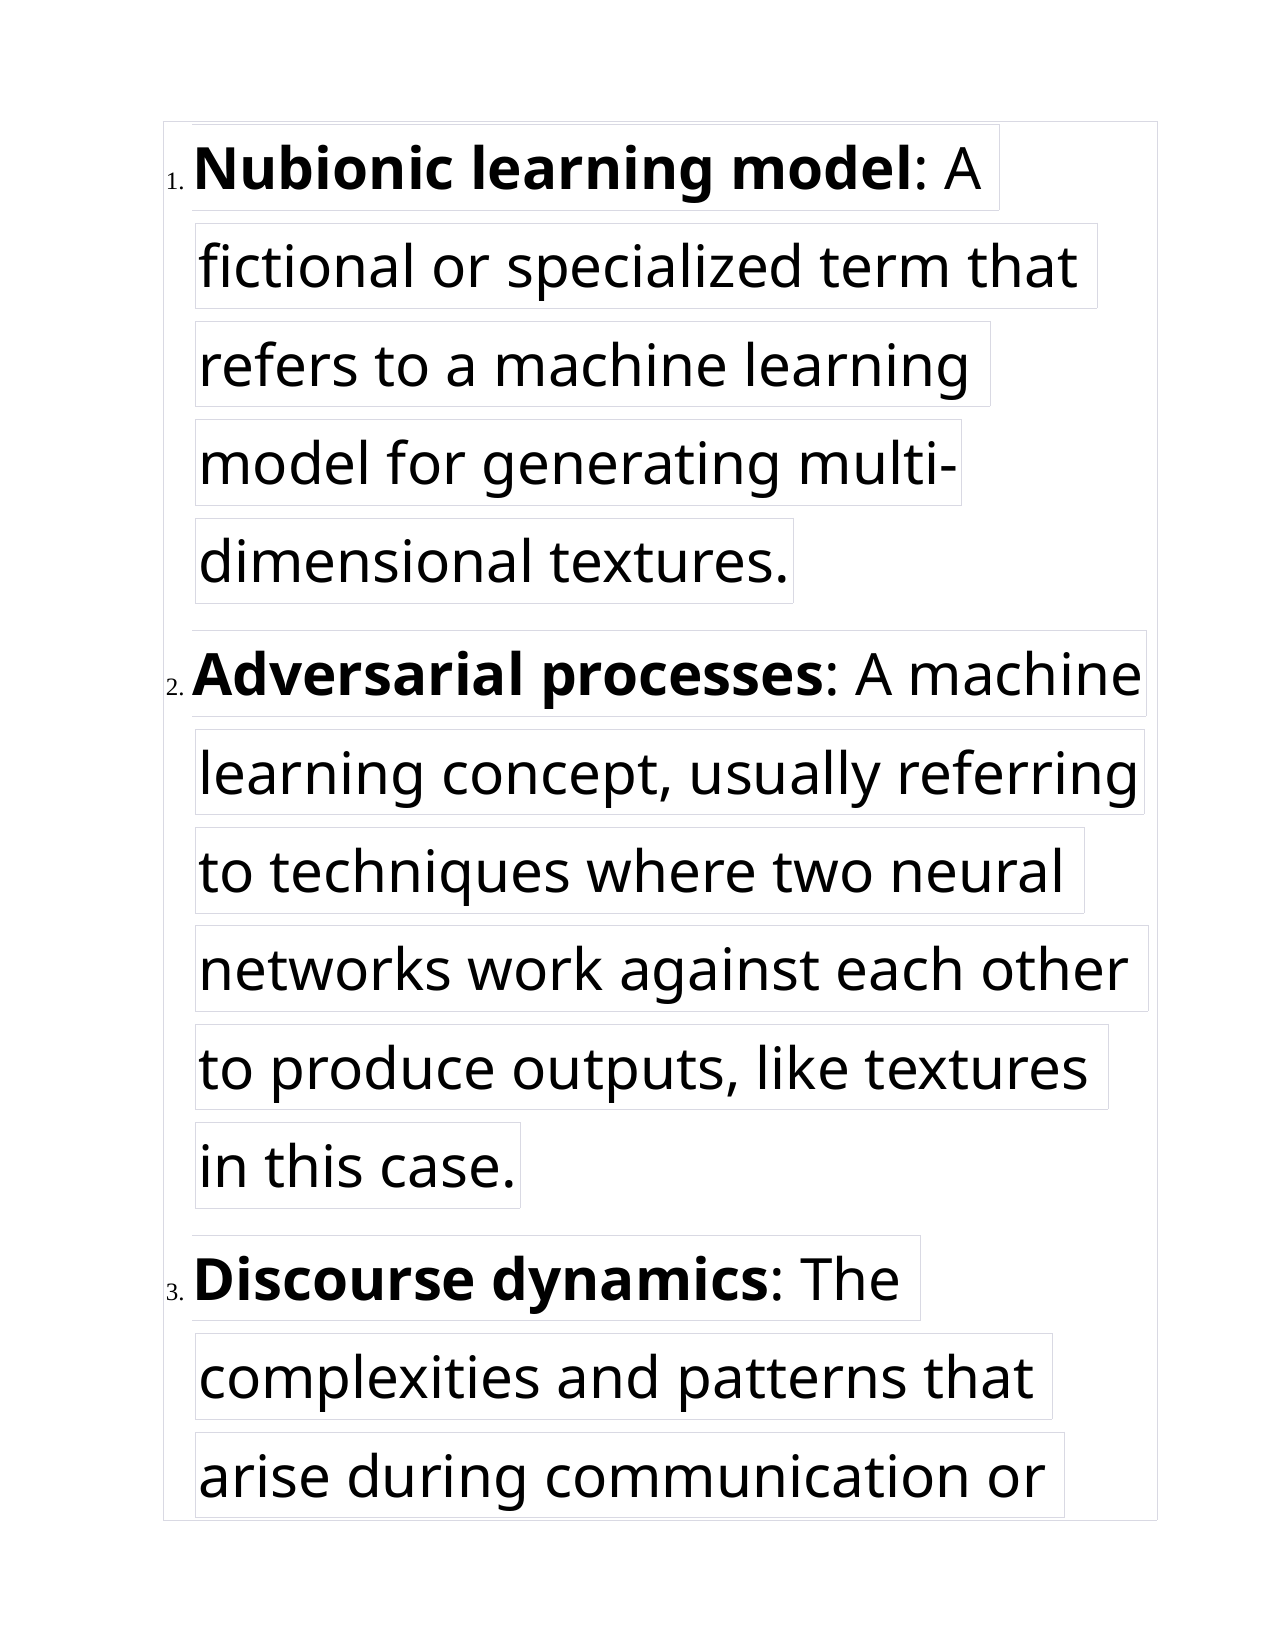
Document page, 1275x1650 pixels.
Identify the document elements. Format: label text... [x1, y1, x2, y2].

list Nubionic learning model: A fictional or specialized term that refers to a machine learning model for generating multi-dimensional textures. [164, 122, 1157, 603]
list Discourse dynamics: The complexities and patterns that arise during communication or [164, 1232, 1157, 1520]
list Adversarial processes: A machine learning concept, usually referring to techniques where two neural networks work against each other to produce outputs, like textures in this case. [164, 627, 1157, 1208]
